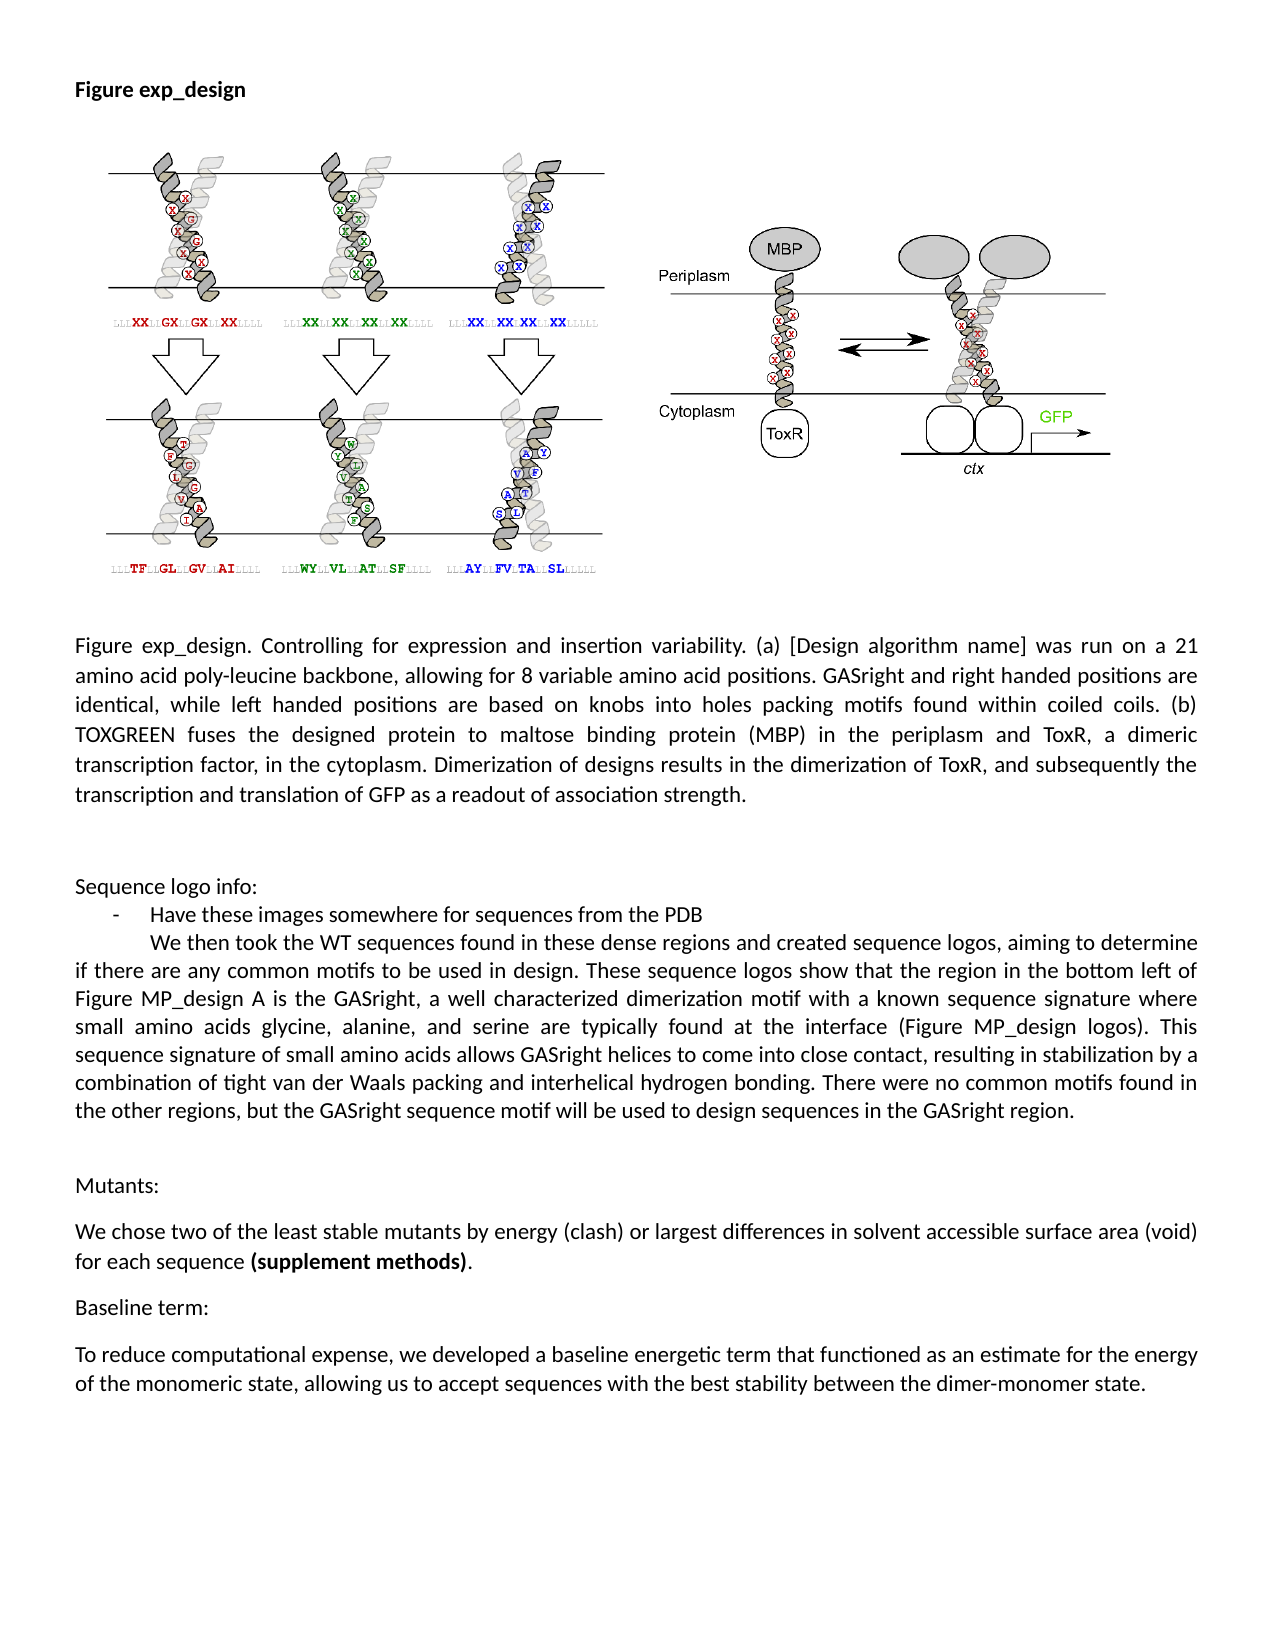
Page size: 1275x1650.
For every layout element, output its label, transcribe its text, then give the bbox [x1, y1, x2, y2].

text Baseline term: [75, 1293, 1200, 1321]
text Figure exp_design [75, 75, 1200, 103]
text Figure exp_design. Controlling for expression and insertion variability. (a) [Design algorithm name] was run on a 21 amino acid poly-leucine backbone, allowing for 8 variable amino acid positions. GASright and right handed positions are identical, while left handed positions are based on knobs into holes packing motifs found within coiled coils. (b) TOXGREEN fuses the designed protein to maltose binding protein (MBP) in the periplasm and ToxR, a dimeric transcription factor, in the cytoplasm. Dimerization of designs results in the dimerization of ToxR, and subsequently the transcription and translation of GFP as a readout of association strength. [75, 631, 1200, 808]
text Sequence logo info: [75, 872, 1200, 900]
text To reduce computational expense, we developed a baseline energetic term that functioned as an estimate for the energy of the monomeric state, allowing us to accept sequences with the best stability between the dimer-monomer state. [75, 1340, 1200, 1397]
text Mutants: [75, 1171, 1200, 1199]
list Have these images somewhere for sequences from the PDB [112, 900, 1200, 928]
text We then took the WT sequences found in these dense regions and created sequence logos, aiming to determine if there are any common motifs to be used in design. These sequence logos show that the region in the bottom left of Figure MP_design A is the GASright, a well characterized dimerization motif with a known sequence signature where small amino acids glycine, alanine, and serine are typically found at the interface (Figure MP_design logos). This sequence signature of small amino acids allows GASright helices to come into close contact, resulting in stabilization by a combination of tight van der Waals packing and interhelical hydrogen bonding. There were no common motifs found in the other regions, but the GASright sequence motif will be used to design sequences in the GASright region. [75, 928, 1200, 1124]
text We chose two of the least stable mutants by energy (clash) or largest differences in solvent accessible surface area (void) for each sequence (supplement methods). [75, 1217, 1200, 1275]
